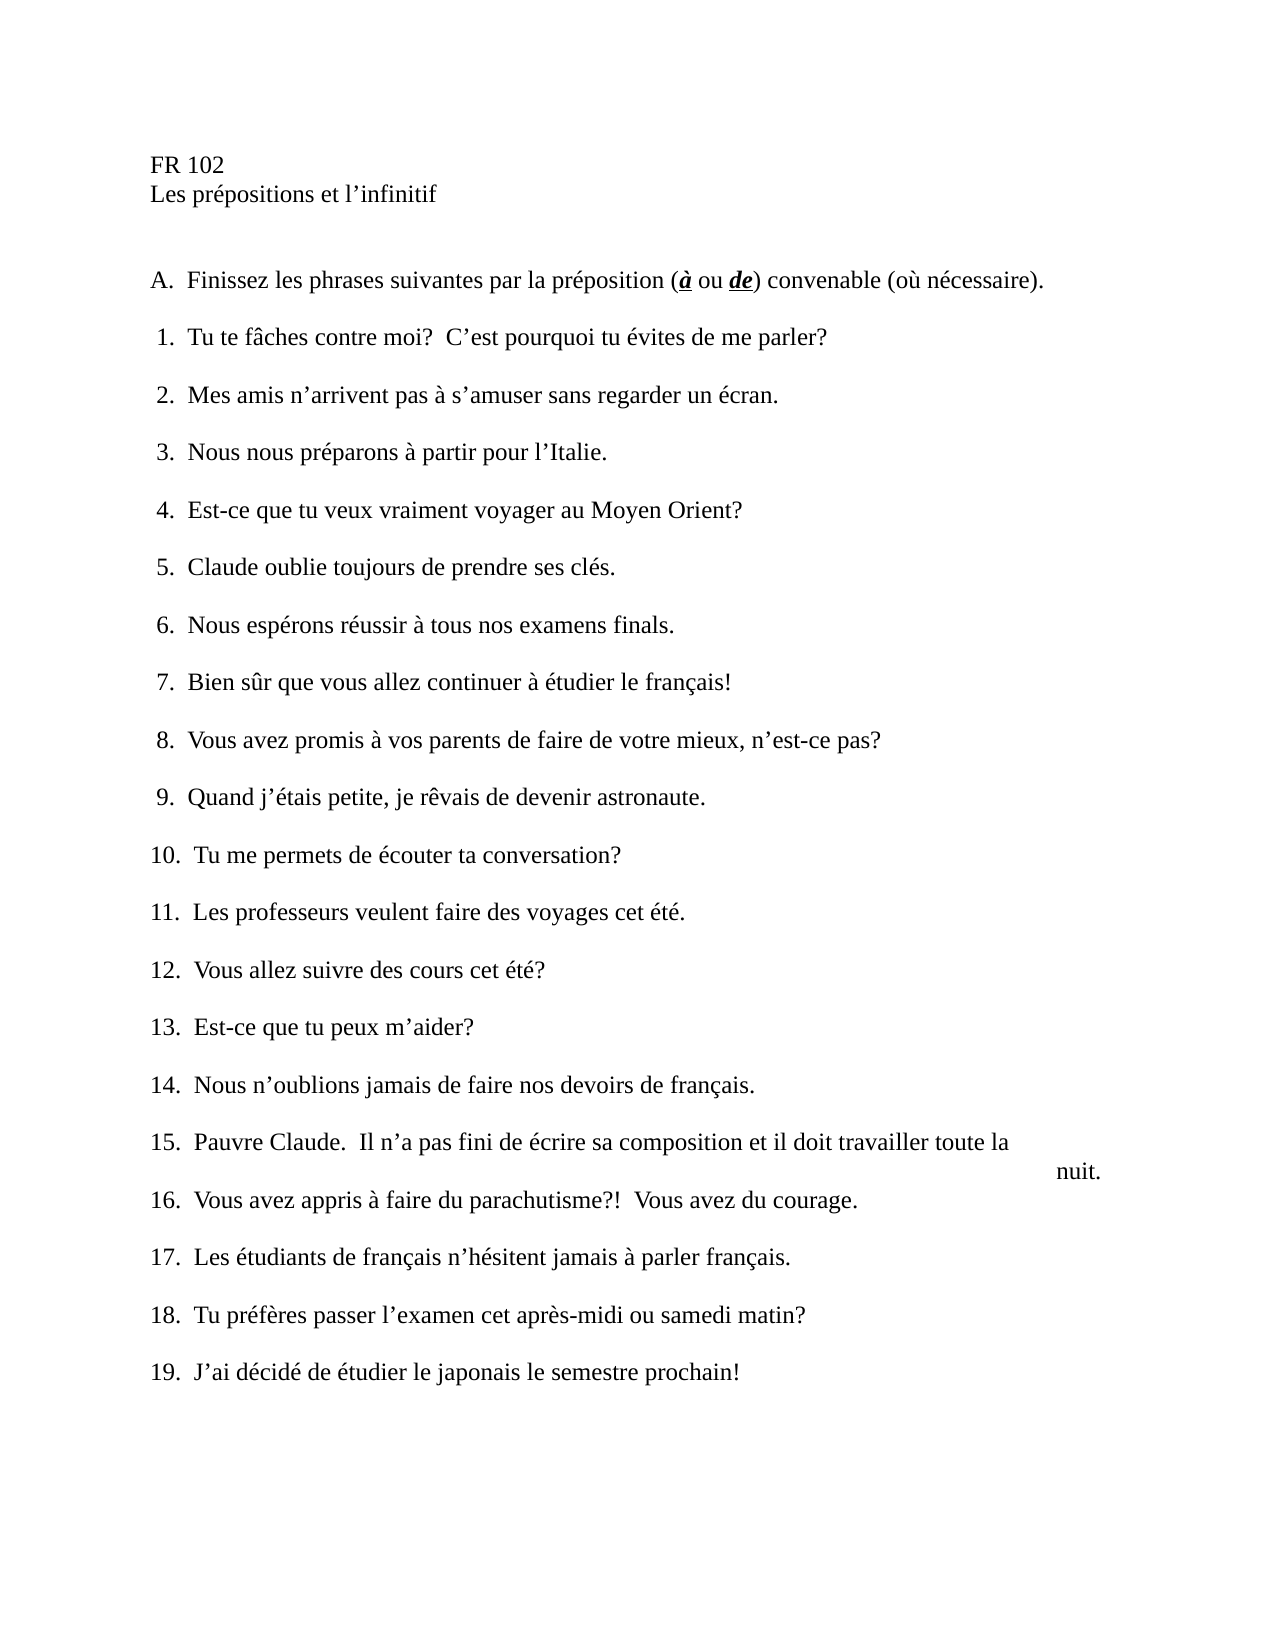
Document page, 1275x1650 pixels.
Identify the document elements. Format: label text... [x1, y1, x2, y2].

text Les prépositions et l’infinitif [150, 179, 1125, 207]
text 15. Pauvre Claude. Il n’a pas fini de écrire sa composition et il doit travailler toute la [150, 1127, 1125, 1156]
text 17. Les étudiants de français n’hésitent jamais à parler français. [150, 1242, 1125, 1271]
text 5. Claude oublie toujours de prendre ses clés. [150, 552, 1125, 581]
text 13. Est-ce que tu peux m’aider? [150, 1012, 1125, 1041]
text A. Finissez les phrases suivantes par la préposition (à ou de) convenable (où nécessaire). [150, 265, 1125, 294]
text 8. Vous avez promis à vos parents de faire de votre mieux, n’est-ce pas? [150, 725, 1125, 754]
text 18. Tu préfères passer l’examen cet après-midi ou samedi matin? [150, 1300, 1125, 1329]
text 9. Quand j’étais petite, je rêvais de devenir astronaute. [150, 782, 1125, 811]
text 14. Nous n’oublions jamais de faire nos devoirs de français. [150, 1070, 1125, 1099]
text 1. Tu te fâches contre moi? C’est pourquoi tu évites de me parler? [150, 322, 1125, 351]
text 16. Vous avez appris à faire du parachutisme?! Vous avez du courage. [150, 1185, 1125, 1214]
text 3. Nous nous préparons à partir pour l’Italie. [150, 437, 1125, 466]
text 11. Les professeurs veulent faire des voyages cet été. [150, 897, 1125, 926]
text 7. Bien sûr que vous allez continuer à étudier le français! [150, 667, 1125, 696]
text 2. Mes amis n’arrivent pas à s’amuser sans regarder un écran. [150, 380, 1125, 409]
text 19. J’ai décidé de étudier le japonais le semestre prochain! [150, 1357, 1125, 1386]
text FR 102 [150, 150, 1125, 179]
text 10. Tu me permets de écouter ta conversation? [150, 840, 1125, 869]
text 12. Vous allez suivre des cours cet été? [150, 955, 1125, 984]
text 6. Nous espérons réussir à tous nos examens finals. [150, 610, 1125, 639]
text 4. Est-ce que tu veux vraiment voyager au Moyen Orient? [150, 495, 1125, 524]
text nuit. [150, 1156, 1125, 1185]
